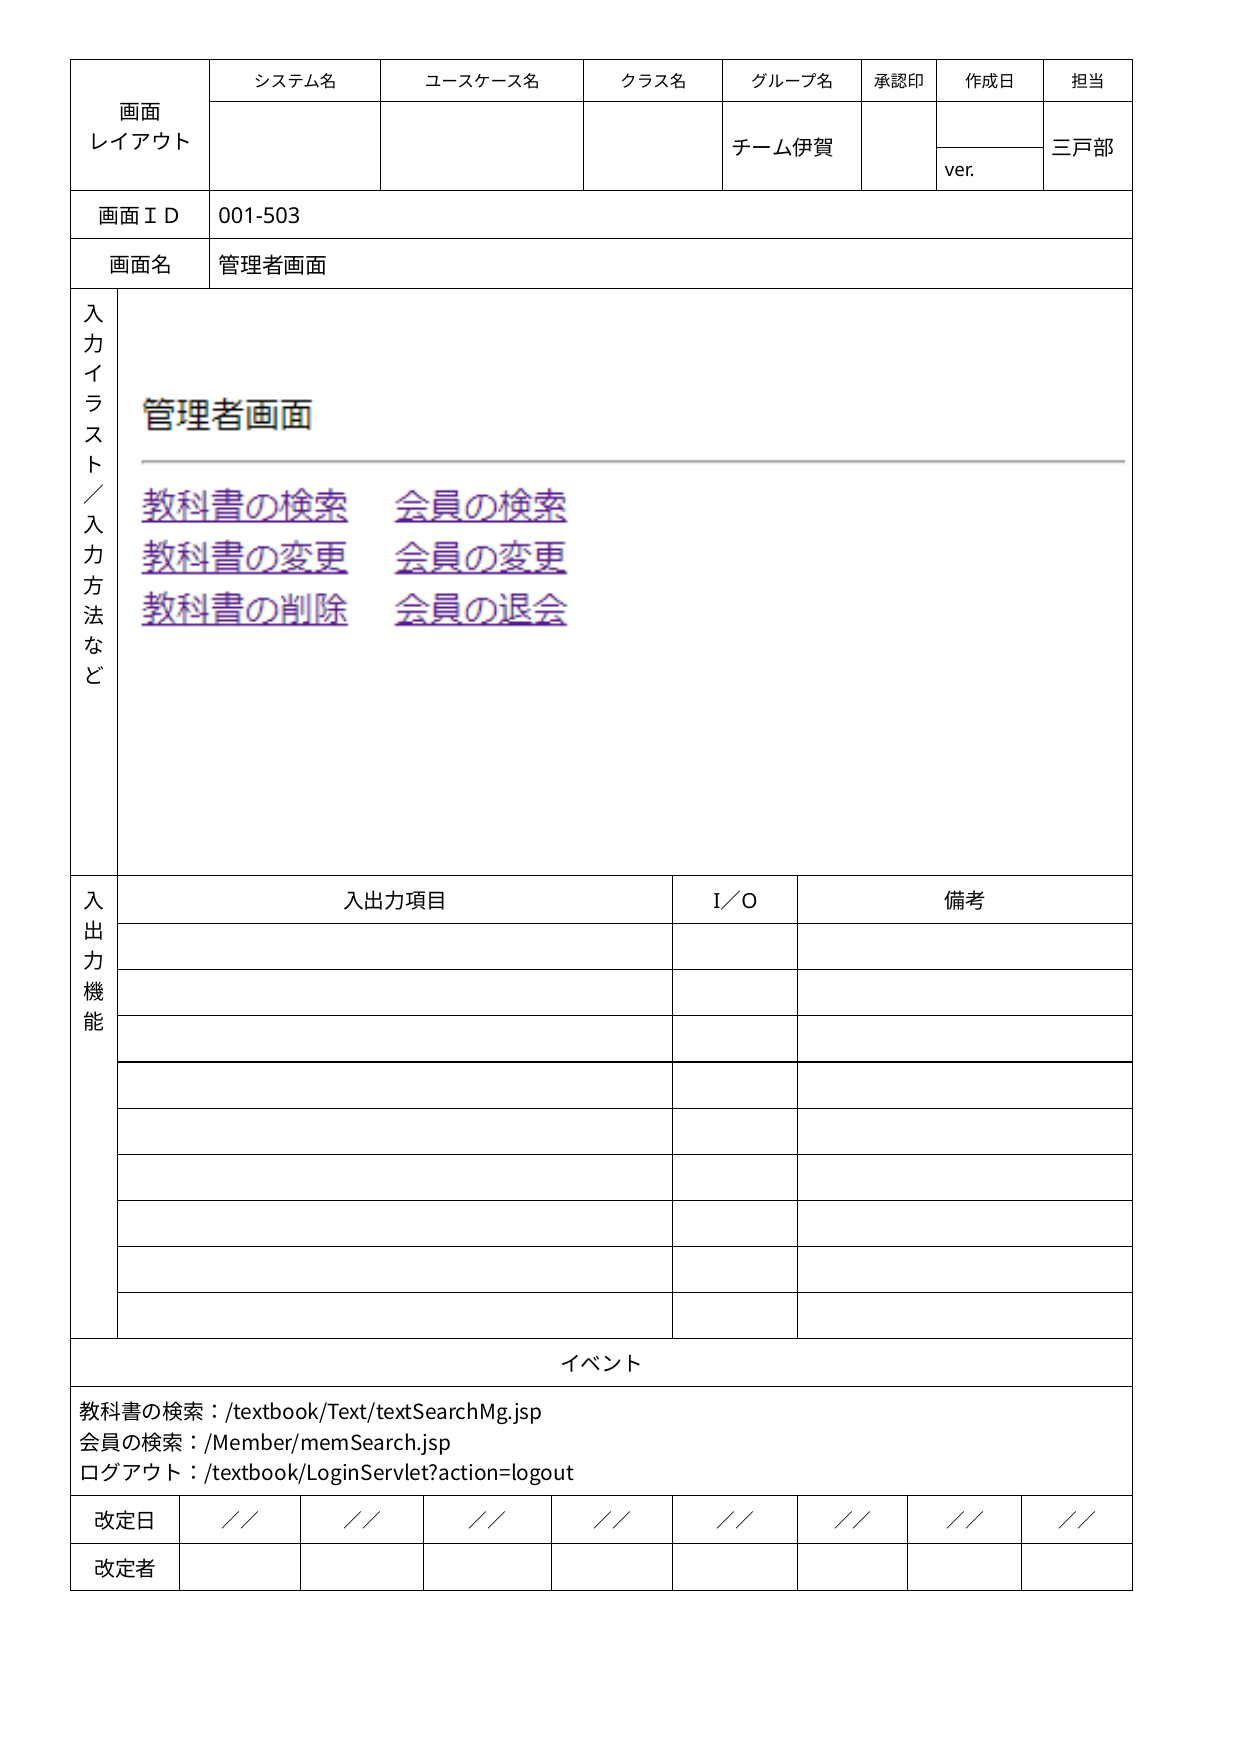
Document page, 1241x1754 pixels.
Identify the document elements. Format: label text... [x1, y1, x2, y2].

table_cell [798, 1063, 1132, 1107]
table_cell ／／ [673, 1496, 797, 1542]
table_cell [798, 1247, 1132, 1292]
table_header システム名 [210, 60, 380, 101]
table_cell チーム伊賀 [723, 102, 861, 190]
table_header 画面 レイアウト [71, 60, 209, 190]
table_header 担当 [1044, 60, 1132, 101]
table_cell ／／ [301, 1496, 423, 1542]
table_cell I／O [673, 876, 797, 923]
table_cell 画面ＩＤ [71, 191, 209, 238]
table_cell [381, 102, 583, 190]
table_cell [673, 924, 797, 969]
table_cell [118, 1201, 672, 1246]
table_cell [673, 1544, 797, 1590]
table_cell イベント [71, 1339, 1132, 1386]
table_cell [937, 102, 1043, 147]
table_cell [118, 970, 672, 1015]
table_cell ver. [937, 148, 1043, 190]
table_cell 三戸部 [1044, 102, 1132, 190]
table_cell ／／ [1022, 1496, 1132, 1542]
table_cell [673, 1063, 797, 1107]
table_cell [798, 1201, 1132, 1246]
table_cell [798, 1109, 1132, 1154]
table_cell [673, 1201, 797, 1246]
table_cell [118, 1293, 672, 1338]
table_cell [908, 1544, 1021, 1590]
table_cell [862, 102, 936, 190]
table_cell 入力イラスト／入力方法など [71, 289, 117, 875]
table_cell 001-503 [210, 191, 1132, 238]
table_cell [798, 1016, 1132, 1061]
table_cell [798, 924, 1132, 969]
table_cell 教科書の検索：/textbook/Text/textSearchMg.jsp 会員の検索：/Member/memSearch.jsp ログアウト：/textbook/LoginServlet?action=logout [71, 1387, 1132, 1494]
table_cell [180, 1544, 300, 1590]
table_cell [118, 1109, 672, 1154]
table_cell 入出力機能 [71, 876, 117, 1338]
table_header ユースケース名 [381, 60, 583, 101]
table_cell 改定者 [71, 1544, 179, 1590]
table_cell [673, 1016, 797, 1061]
table_cell 改定日 [71, 1496, 179, 1542]
table_cell [118, 289, 1132, 875]
table_cell [210, 102, 380, 190]
table_cell [118, 1063, 672, 1107]
table_cell ／／ [180, 1496, 300, 1542]
table_cell [118, 1016, 672, 1061]
table_cell 管理者画面 [210, 239, 1132, 288]
table_cell [118, 924, 672, 969]
table_cell ／／ [424, 1496, 551, 1542]
table_cell [301, 1544, 423, 1590]
table_cell [673, 970, 797, 1015]
table_cell [798, 970, 1132, 1015]
table_cell [673, 1109, 797, 1154]
table_cell [118, 1247, 672, 1292]
table_cell 入出力項目 [118, 876, 672, 923]
table_cell ／／ [798, 1496, 907, 1542]
table_cell 画面名 [71, 239, 209, 288]
table_header クラス名 [584, 60, 722, 101]
table_cell ／／ [908, 1496, 1021, 1542]
table_cell [673, 1293, 797, 1338]
table_cell [673, 1155, 797, 1200]
table_header グループ名 [723, 60, 861, 101]
table_cell [1022, 1544, 1132, 1590]
table_cell 備考 [798, 876, 1132, 923]
table_cell [798, 1293, 1132, 1338]
table_cell [424, 1544, 551, 1590]
table_cell [798, 1544, 907, 1590]
table_header 作成日 [937, 60, 1043, 101]
table_header 承認印 [862, 60, 936, 101]
table_cell [673, 1247, 797, 1292]
table_cell [118, 1155, 672, 1200]
table_cell [552, 1544, 672, 1590]
table_cell ／／ [552, 1496, 672, 1542]
table_cell [584, 102, 722, 190]
table_cell [798, 1155, 1132, 1200]
